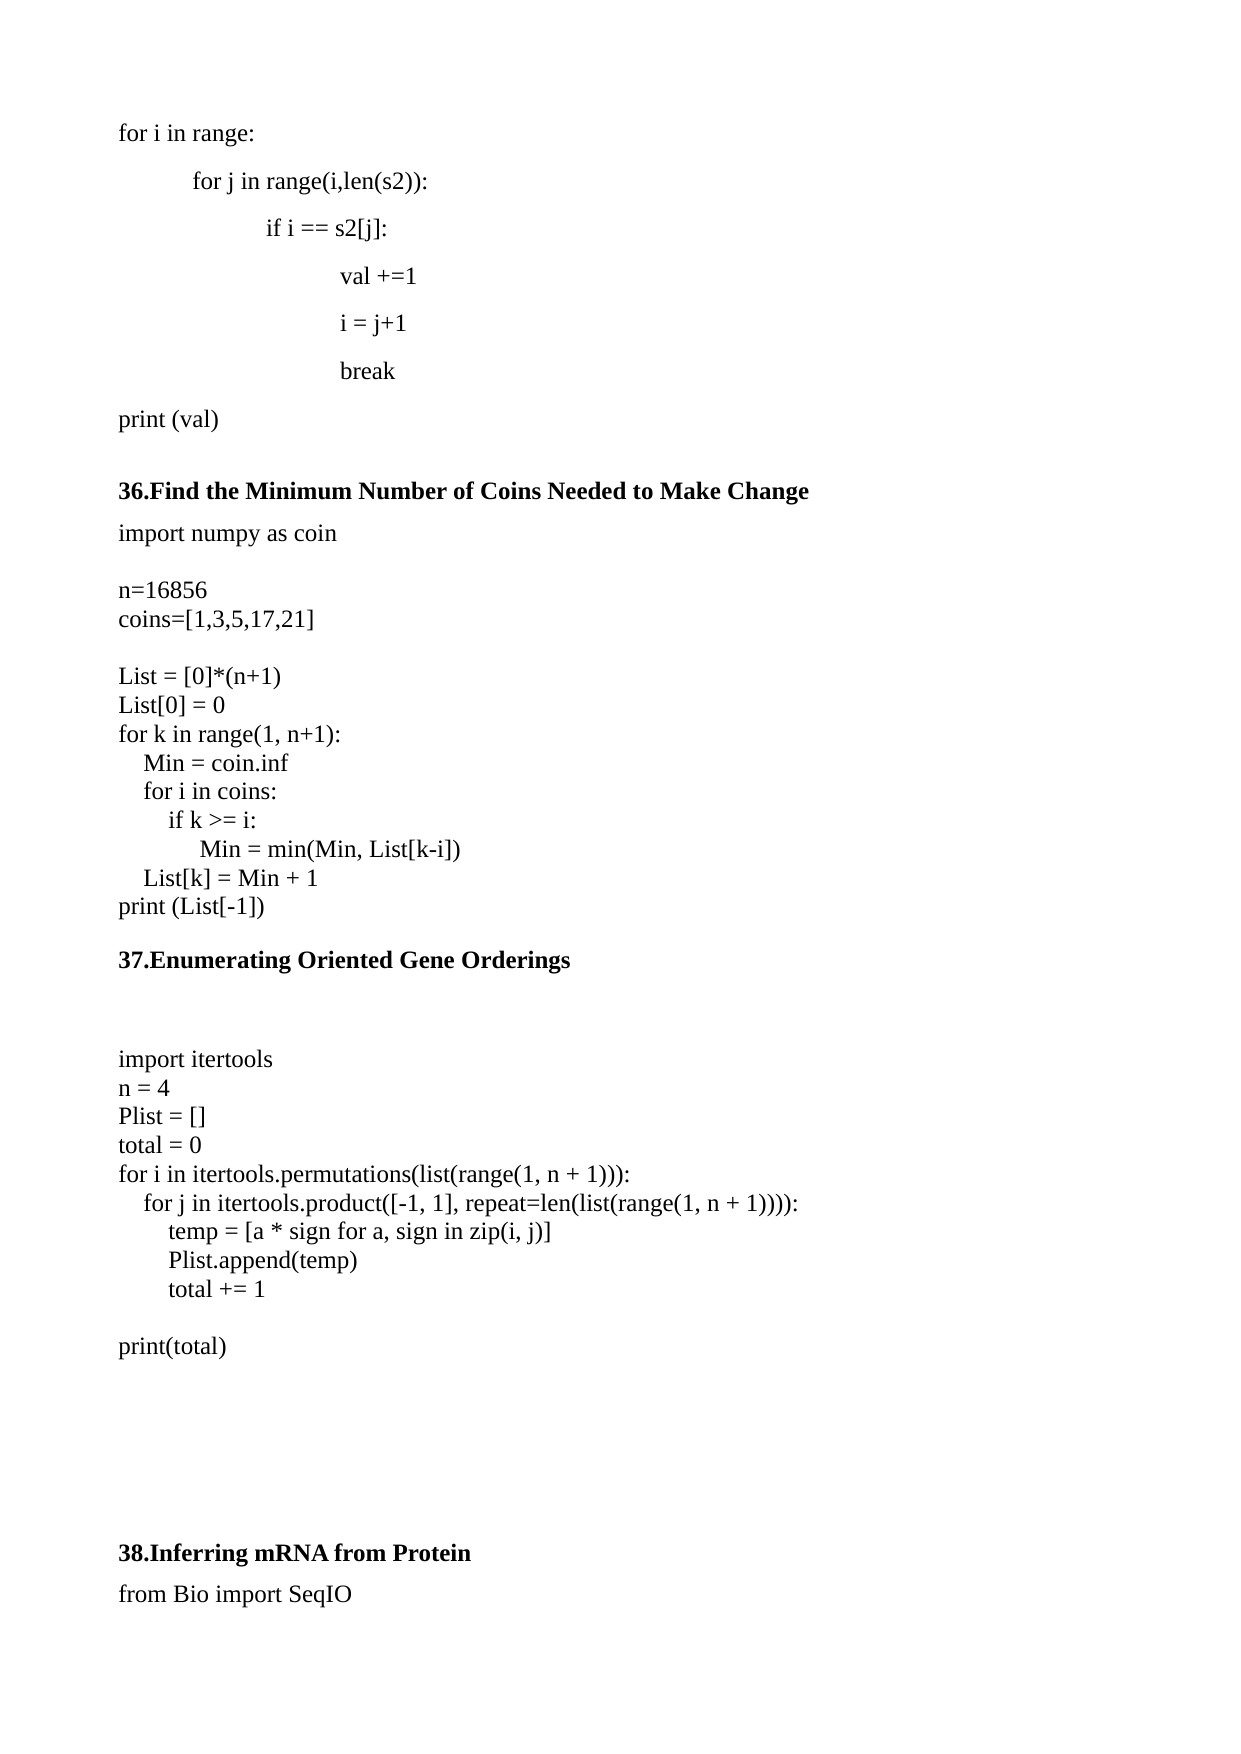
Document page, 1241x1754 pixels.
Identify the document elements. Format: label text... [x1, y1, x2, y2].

text coins=[1,3,5,17,21] [118, 604, 1122, 633]
text import itertools [118, 1044, 1122, 1073]
text Plist = [] [118, 1101, 1122, 1130]
text List[k] = Min + 1 [118, 863, 1122, 891]
text print (List[-1]) [118, 891, 1122, 920]
text for k in range(1, n+1): [118, 719, 1122, 748]
text from Bio import SeqIO [118, 1579, 1122, 1608]
text for j in range(i,len(s2)): [118, 166, 1122, 194]
text for j in itertools.product([-1, 1], repeat=len(list(range(1, n + 1)))): [118, 1188, 1122, 1216]
text List[0] = 0 [118, 690, 1122, 719]
subtitle 37.Enumerating Oriented Gene Orderings [118, 945, 1122, 974]
text if k >= i: [118, 805, 1122, 834]
text i = j+1 [118, 308, 1122, 337]
text temp = [a * sign for a, sign in zip(i, j)] [118, 1216, 1122, 1245]
text Min = coin.inf [118, 748, 1122, 776]
text for i in itertools.permutations(list(range(1, n + 1))): [118, 1159, 1122, 1188]
text print (val) [118, 404, 1122, 432]
text import numpy as coin [118, 518, 1122, 546]
text break [118, 356, 1122, 385]
text Min = min(Min, List[k-i]) [118, 834, 1122, 863]
text for i in range: [118, 118, 1122, 147]
text n=16856 [118, 575, 1122, 604]
subtitle 36.Find the Minimum Number of Coins Needed to Make Change [118, 476, 1122, 505]
text if i == s2[j]: [118, 213, 1122, 242]
text n = 4 [118, 1073, 1122, 1101]
subtitle 38.Inferring mRNA from Protein [118, 1538, 1122, 1566]
text List = [0]*(n+1) [118, 661, 1122, 690]
text for i in coins: [118, 776, 1122, 805]
text Plist.append(temp) [118, 1245, 1122, 1274]
text val +=1 [118, 261, 1122, 290]
text print(total) [118, 1331, 1122, 1360]
text total += 1 [118, 1274, 1122, 1303]
text total = 0 [118, 1130, 1122, 1159]
